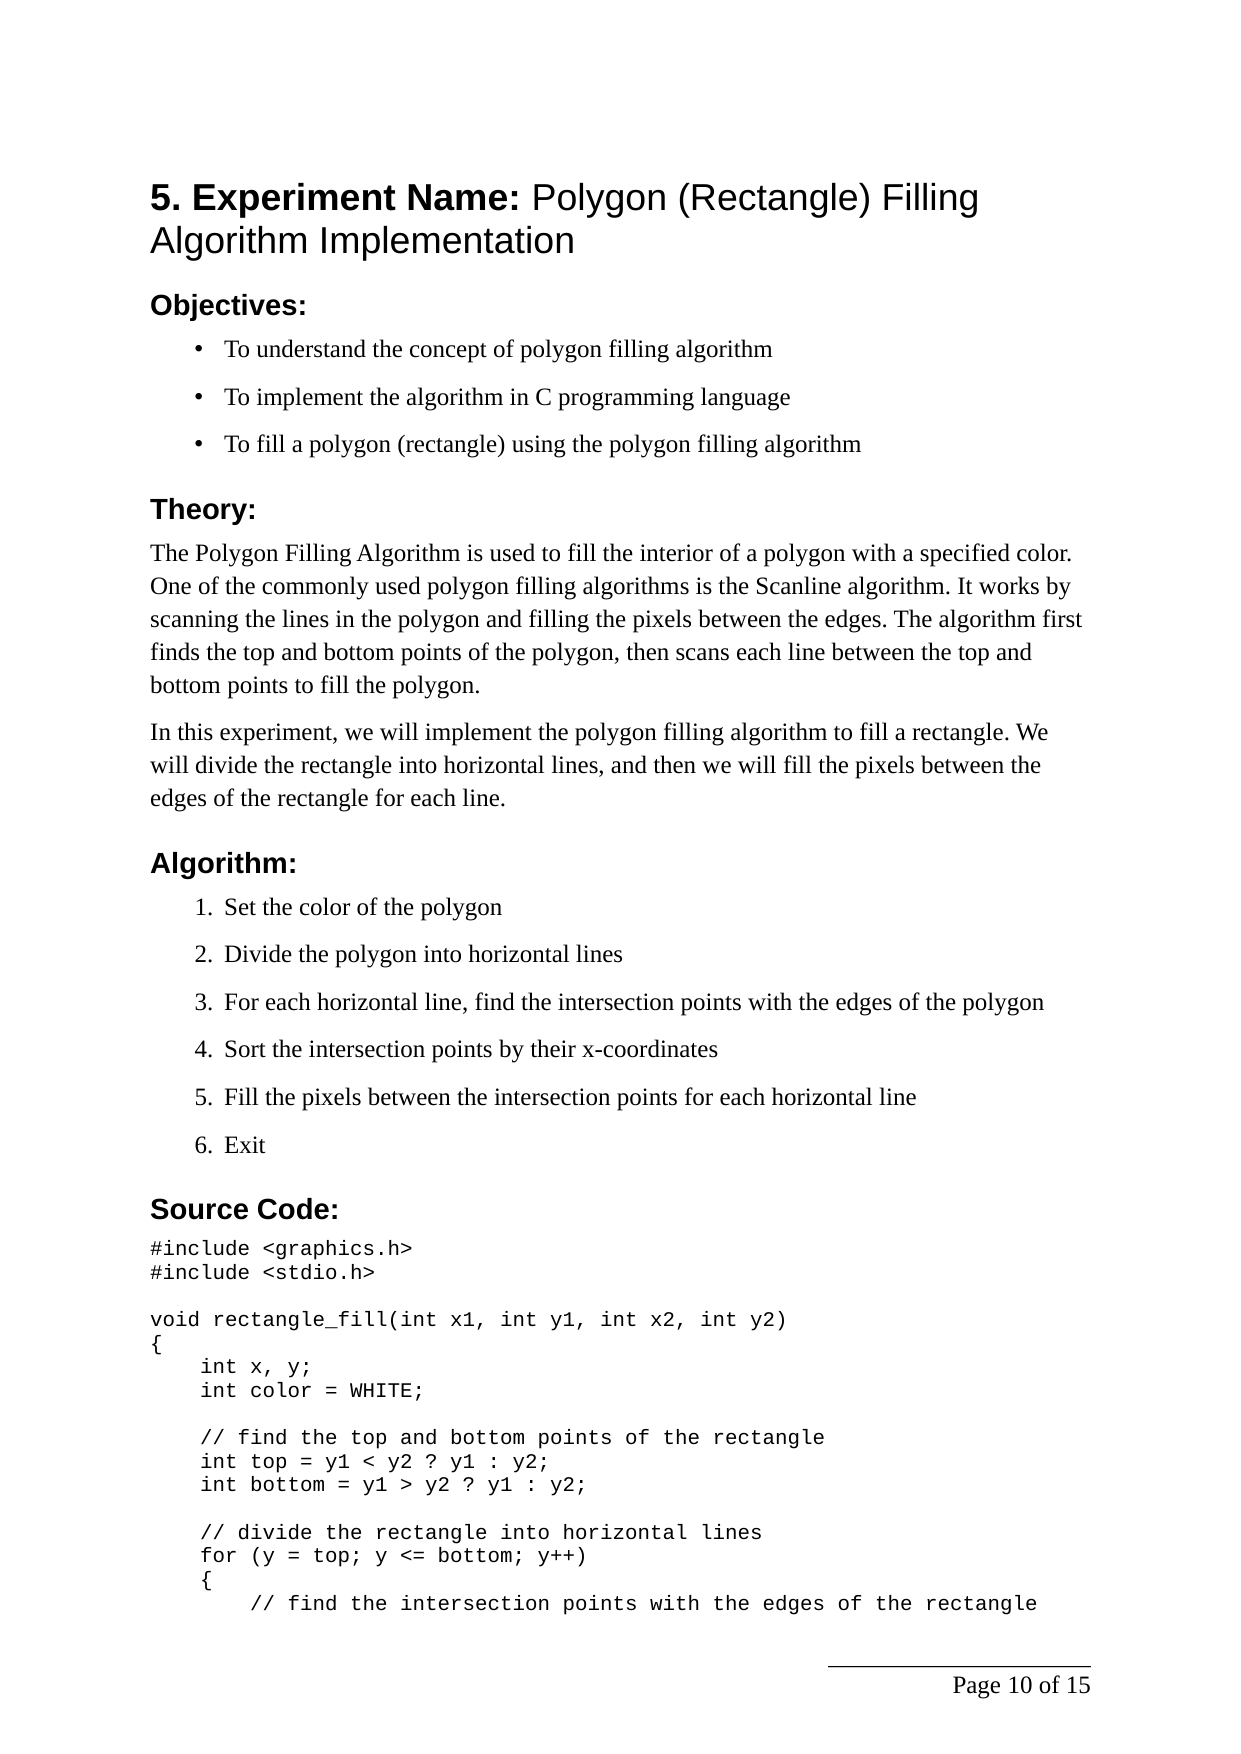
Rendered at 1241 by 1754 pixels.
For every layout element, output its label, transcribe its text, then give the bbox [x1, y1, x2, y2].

list Divide the polygon into horizontal lines [194, 939, 1091, 968]
text #include <graphics.h> [150, 1238, 1091, 1262]
text { [150, 1569, 1091, 1593]
text { [150, 1333, 1091, 1356]
list To implement the algorithm in C programming language [194, 382, 1091, 411]
list To fill a polygon (rectangle) using the polygon filling algorithm [194, 429, 1091, 458]
text // find the top and bottom points of the rectangle [150, 1427, 1091, 1451]
text // divide the rectangle into horizontal lines [150, 1522, 1091, 1545]
text The Polygon Filling Algorithm is used to fill the interior of a polygon with a specified color. One of the commonly used polygon filling algorithms is the Scanline algorithm. It works by scanning the lines in the polygon and filling the pixels between the edges. The algorithm first finds the top and bottom points of the polygon, then scans each line between the top and bottom points to fill the polygon. [150, 538, 1091, 699]
text #include <stdio.h> [150, 1262, 1091, 1285]
list To understand the concept of polygon filling algorithm [194, 334, 1091, 363]
list Sort the intersection points by their x-coordinates [194, 1034, 1091, 1063]
list Exit [194, 1130, 1091, 1158]
text In this experiment, we will implement the polygon filling algorithm to fill a rectangle. We will divide the rectangle into horizontal lines, and then we will fill the pixels between the edges of the rectangle for each line. [150, 717, 1091, 812]
text int bottom = y1 > y2 ? y1 : y2; [150, 1474, 1091, 1498]
list For each horizontal line, find the intersection points with the edges of the polygon [194, 987, 1091, 1016]
text for (y = top; y <= bottom; y++) [150, 1545, 1091, 1569]
subtitle 5. Experiment Name: Polygon (Rectangle) Filling Algorithm Implementation [150, 175, 1091, 261]
subtitle Source Code: [150, 1192, 1091, 1226]
text void rectangle_fill(int x1, int y1, int x2, int y2) [150, 1309, 1091, 1333]
text int x, y; [150, 1356, 1091, 1380]
subtitle Algorithm: [150, 846, 1091, 879]
subtitle Objectives: [150, 288, 1091, 322]
list Set the color of the polygon [194, 892, 1091, 921]
text int top = y1 < y2 ? y1 : y2; [150, 1451, 1091, 1474]
text // find the intersection points with the edges of the rectangle [150, 1593, 1091, 1616]
subtitle Theory: [150, 492, 1091, 525]
list Fill the pixels between the intersection points for each horizontal line [194, 1082, 1091, 1111]
text int color = WHITE; [150, 1380, 1091, 1403]
